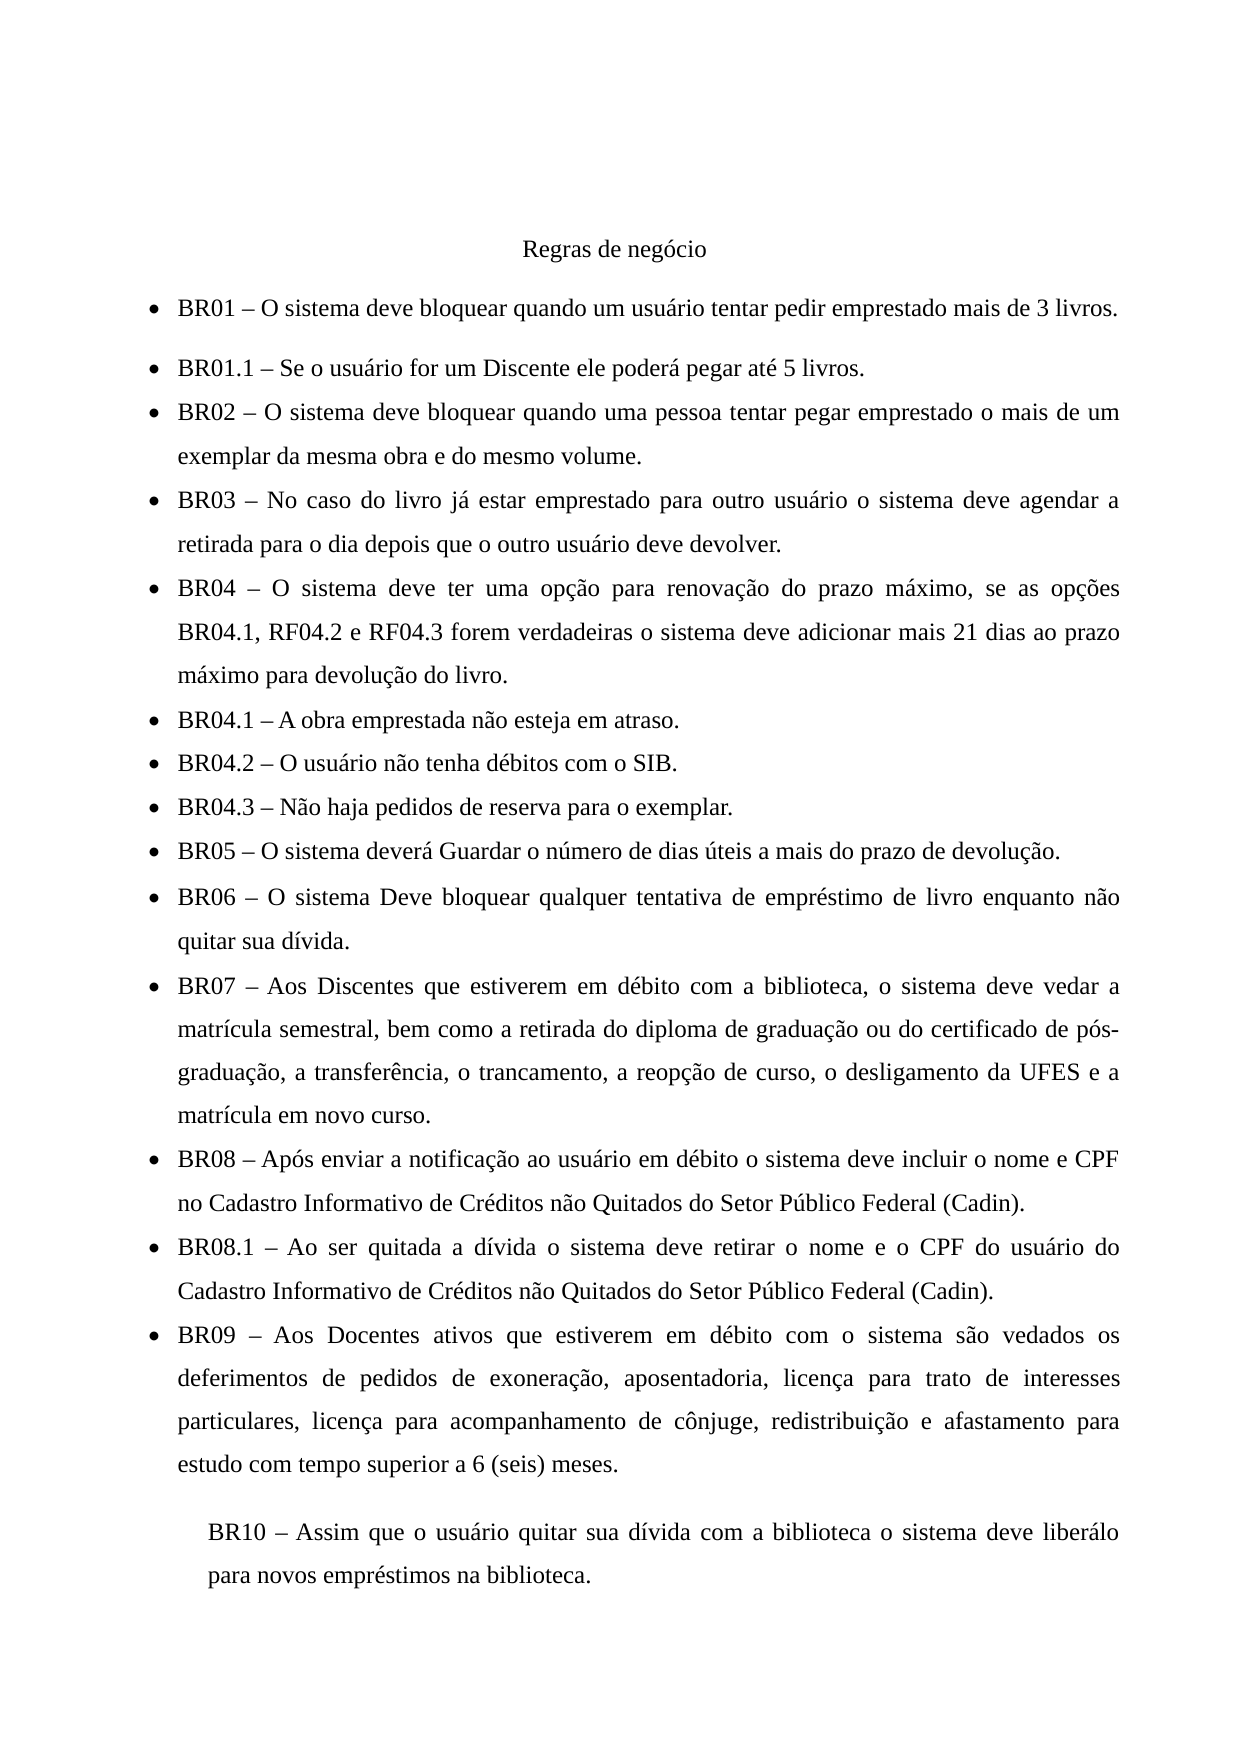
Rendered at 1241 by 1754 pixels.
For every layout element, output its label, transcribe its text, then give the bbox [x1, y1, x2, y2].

list BR08.1 – Ao ser quitada a dívida o sistema deve retirar o nome e o CPF do usuário do Cadastro Informativo de Créditos não Quitados do Setor Público Federal (Cadin). [148, 1231, 1121, 1304]
list BR01 – O sistema deve bloquear quando um usuário tentar pedir emprestado mais de 3 livros. [148, 292, 1121, 322]
list BR09 – Aos Docentes ativos que estiverem em débito com o sistema são vedados os deferimentos de pedidos de exoneração, aposentadoria, licença para trato de interesses particulares, licença para acompanhamento de cônjuge, redistribuição e afastamento para estudo com tempo superior a 6 (seis) meses. [148, 1319, 1121, 1478]
list BR02 – O sistema deve bloquear quando uma pessoa tentar pegar emprestado o mais de um exemplar da mesma obra e do mesmo volume. [148, 396, 1121, 469]
list BR01.1 – Se o usuário for um Discente ele poderá pegar até 5 livros. [148, 352, 1121, 382]
list BR05 – O sistema deverá Guardar o número de dias úteis a mais do prazo de devolução. [148, 835, 1121, 866]
text BR10 – Assim que o usuário quitar sua dívida com a biblioteca o sistema deve liberálo para novos empréstimos na biblioteca. [208, 1517, 1121, 1588]
list BR04.1 – A obra emprestada não esteja em atraso. [148, 704, 1121, 734]
list BR04.3 – Não haja pedidos de reserva para o exemplar. [148, 791, 1121, 822]
list BR03 – No caso do livro já estar emprestado para outro usuário o sistema deve agendar a retirada para o dia depois que o outro usuário deve devolver. [148, 484, 1121, 558]
list BR08 – Após enviar a notificação ao usuário em débito o sistema deve incluir o nome e CPF no Cadastro Informativo de Créditos não Quitados do Setor Público Federal (Cadin). [148, 1143, 1121, 1216]
list BR04.2 – O usuário não tenha débitos com o SIB. [148, 748, 1121, 778]
list BR06 – O sistema Deve bloquear qualquer tentativa de empréstimo de livro enquanto não quitar sua dívida. [148, 881, 1121, 955]
text Regras de negócio [177, 234, 1052, 263]
list BR04 – O sistema deve ter uma opção para renovação do prazo máximo, se as opções BR04.1, RF04.2 e RF04.3 forem verdadeiras o sistema deve adicionar mais 21 dias ao prazo máximo para devolução do livro. [148, 573, 1121, 689]
list BR07 – Aos Discentes que estiverem em débito com a biblioteca, o sistema deve vedar a matrícula semestral, bem como a retirada do diploma de graduação ou do certificado de pós-graduação, a transferência, o trancamento, a reopção de curso, o desligamento da UFES e a matrícula em novo curso. [148, 970, 1121, 1129]
